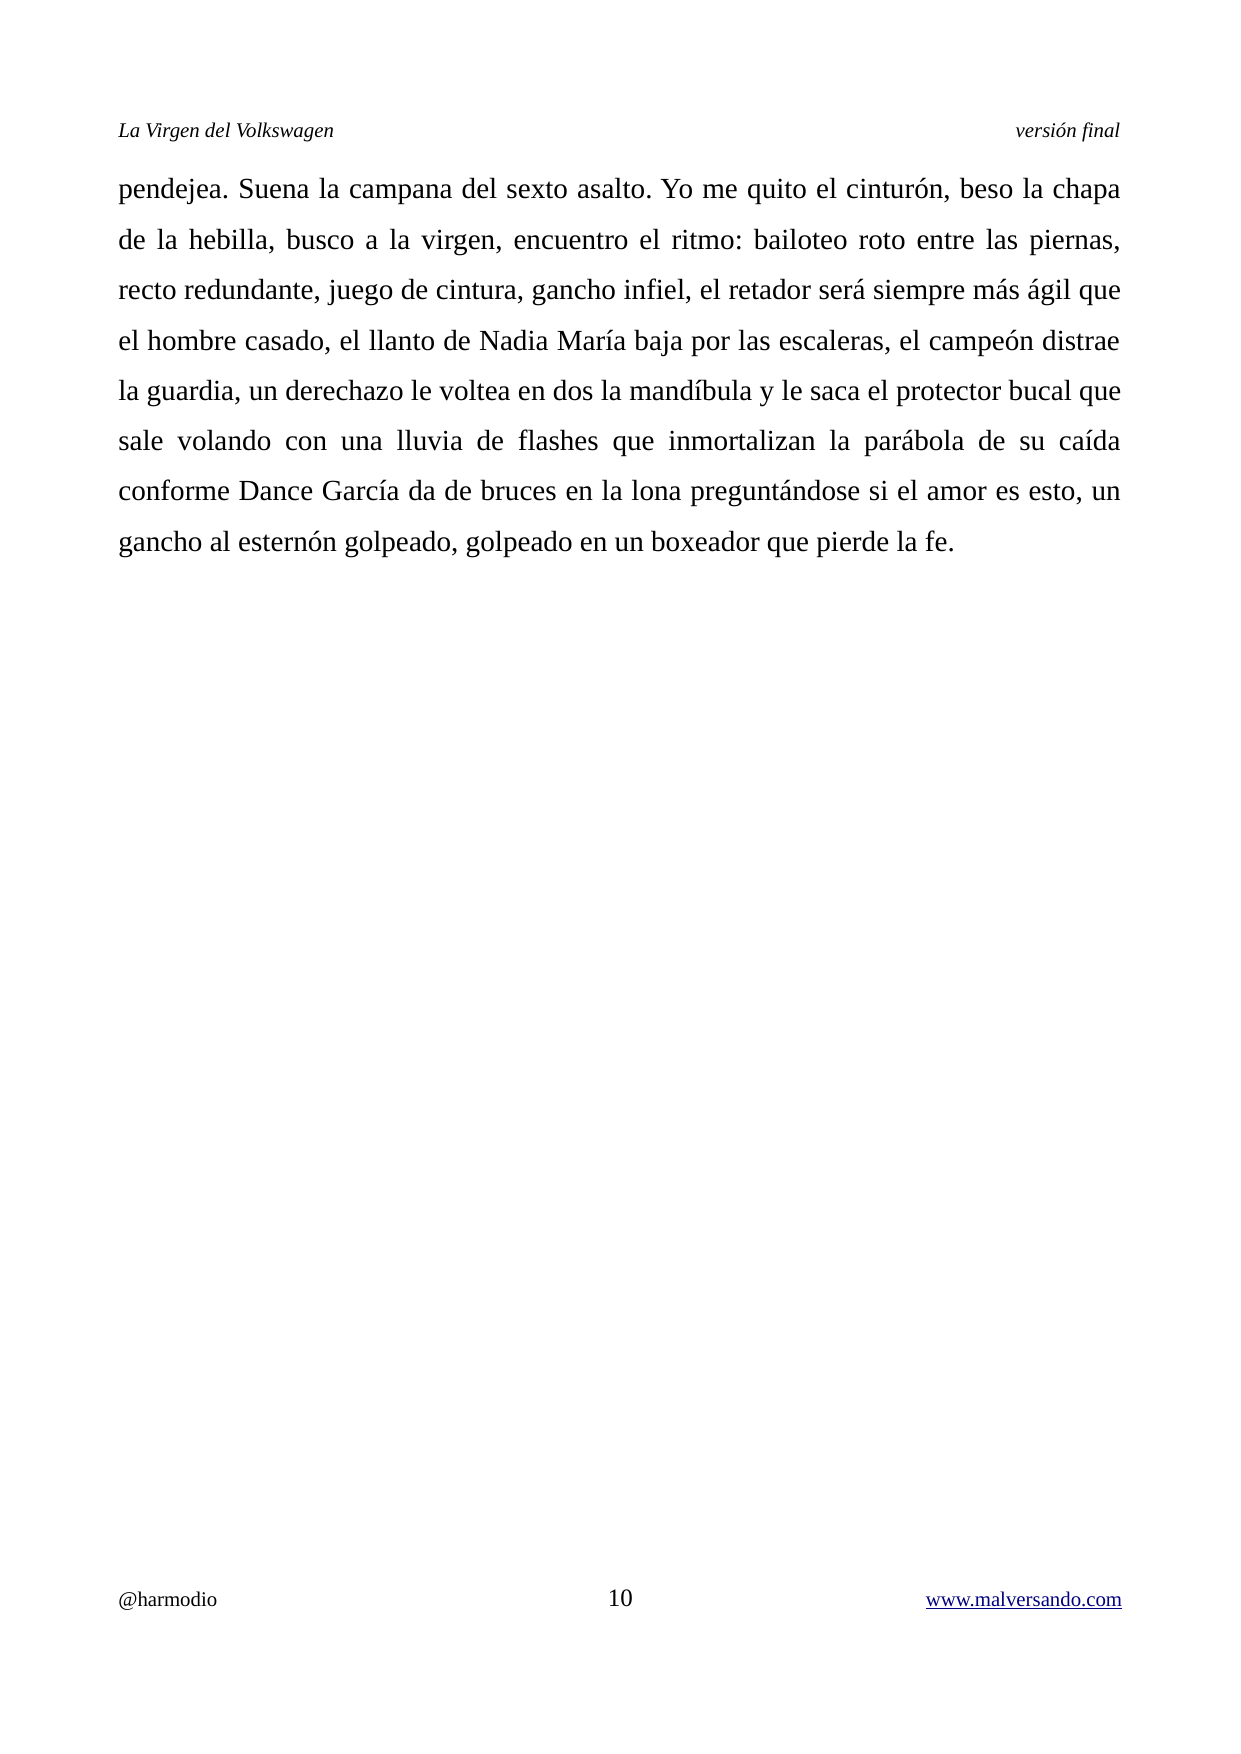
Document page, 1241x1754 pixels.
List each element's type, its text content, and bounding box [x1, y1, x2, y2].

text pendejea. Suena la campana del sexto asalto. Yo me quito el cinturón, beso la chapa de la hebilla, busco a la virgen, encuentro el ritmo: bailoteo roto entre las piernas, recto redundante, juego de cintura, gancho infiel, el retador será siempre más ágil que el hombre casado, el llanto de Nadia María baja por las escaleras, el campeón distrae la guardia, un derechazo le voltea en dos la mandíbula y le saca el protector bucal que sale volando con una lluvia de flashes que inmortalizan la parábola de su caída conforme Dance García da de bruces en la lona preguntándose si el amor es esto, un gancho al esternón golpeado, golpeado en un boxeador que pierde la fe. [118, 172, 1122, 557]
